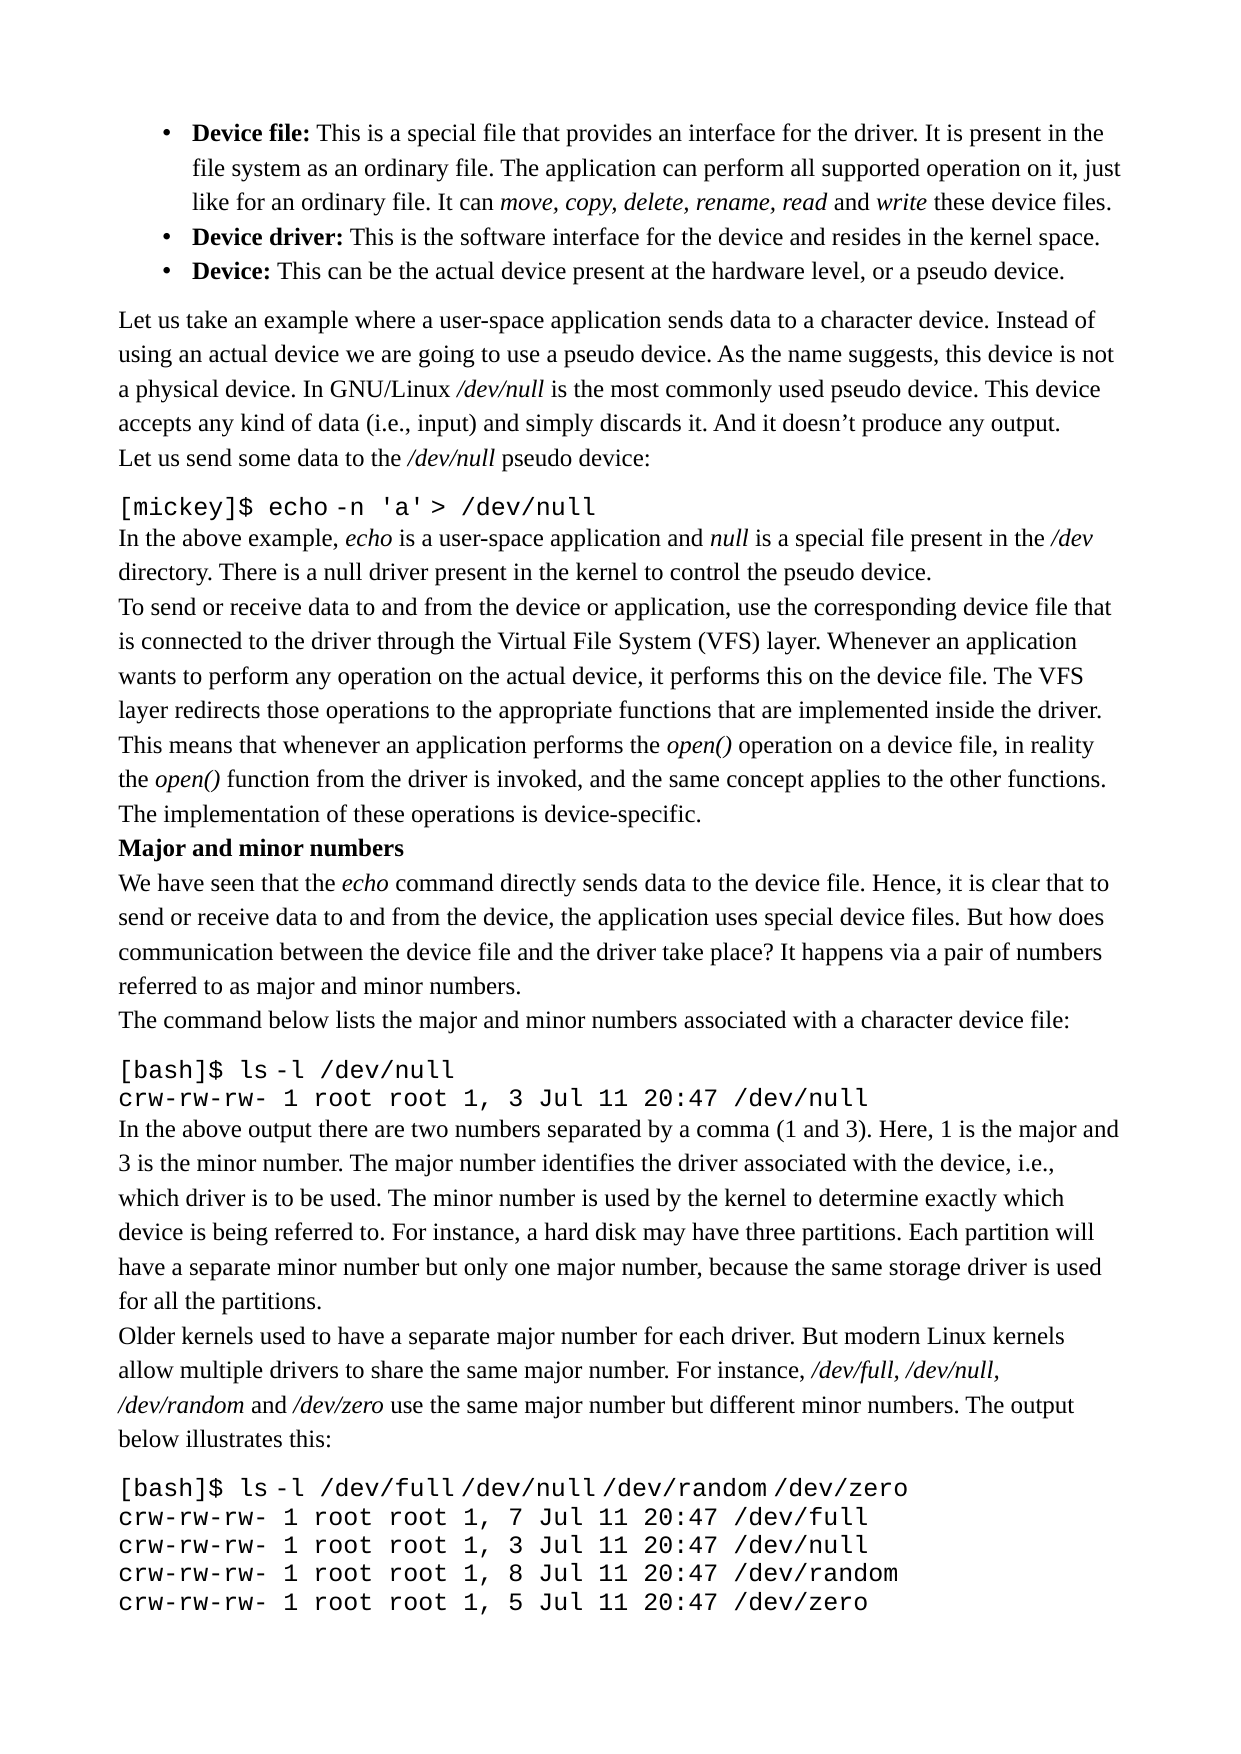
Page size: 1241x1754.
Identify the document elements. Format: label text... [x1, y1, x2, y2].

text Let us take an example where a user-space application sends data to a character device. Instead of using an actual device we are going to use a pseudo device. As the name suggests, this device is not a physical device. In GNU/Linux /dev/null is the most commonly used pseudo device. This device accepts any kind of data (i.e., input) and simply discards it. And it doesn’t produce any output. Let us send some data to the /dev/null pseudo device: [118, 305, 1122, 472]
list Device file: This is a special file that provides an interface for the driver. It is present in the file system as an ordinary file. The application can perform all supported operation on it, just like for an ordinary file. It can move, copy, delete, rename, read and write these device files. [162, 118, 1122, 216]
table_header [mickey]$ echo -n 'a' > /dev/null [118, 492, 604, 523]
text In the above output there are two numbers separated by a comma (1 and 3). Here, 1 is the major and 3 is the minor number. The major number identifies the driver associated with the device, i.e., which driver is to be used. The minor number is used by the kernel to determine exactly which device is being referred to. For instance, a hard disk may have three partitions. Each partition will have a separate minor number but only one major number, because the same storage driver is used for all the partitions. Older kernels used to have a separate major number for each driver. But modern Linux kernels allow multiple drivers to share the same major number. For instance, /dev/full, /dev/null, /dev/random and /dev/zero use the same major number but different minor numbers. The output below illustrates this: [118, 1114, 1122, 1453]
table_header [bash]$ ls -l /dev/null crw-rw-rw- 1 root root 1, 3 Jul 11 20:47 /dev/null [118, 1055, 883, 1114]
list Device: This can be the actual device present at the hardware level, or a pseudo device. [162, 256, 1122, 285]
table_header [bash]$ ls -l /dev/full /dev/null /dev/random /dev/zero crw-rw-rw- 1 root root 1, 7 Jul 11 20:47 /dev/full crw-rw-rw- 1 root root 1, 3 Jul 11 20:47 /dev/null crw-rw-rw- 1 root root 1, 8 Jul 11 20:47 /dev/random crw-rw-rw- 1 root root 1, 5 Jul 11 20:47 /dev/zero [118, 1473, 921, 1617]
text In the above example, echo is a user-space application and null is a special file present in the /dev directory. There is a null driver present in the kernel to control the pseudo device. To send or receive data to and from the device or application, use the corresponding device file that is connected to the driver through the Virtual File System (VFS) layer. Whenever an application wants to perform any operation on the actual device, it performs this on the device file. The VFS layer redirects those operations to the appropriate functions that are implemented inside the driver. This means that whenever an application performs the open() operation on a device file, in reality the open() function from the driver is invoked, and the same concept applies to the other functions. The implementation of these operations is device-specific. Major and minor numbers We have seen that the echo command directly sends data to the device file. Hence, it is clear that to send or receive data to and from the device, the application uses special device files. But how does communication between the device file and the driver take place? It happens via a pair of numbers referred to as major and minor numbers. The command below lists the major and minor numbers associated with a character device file: [118, 523, 1122, 1034]
list Device driver: This is the software interface for the device and resides in the kernel space. [162, 222, 1122, 250]
